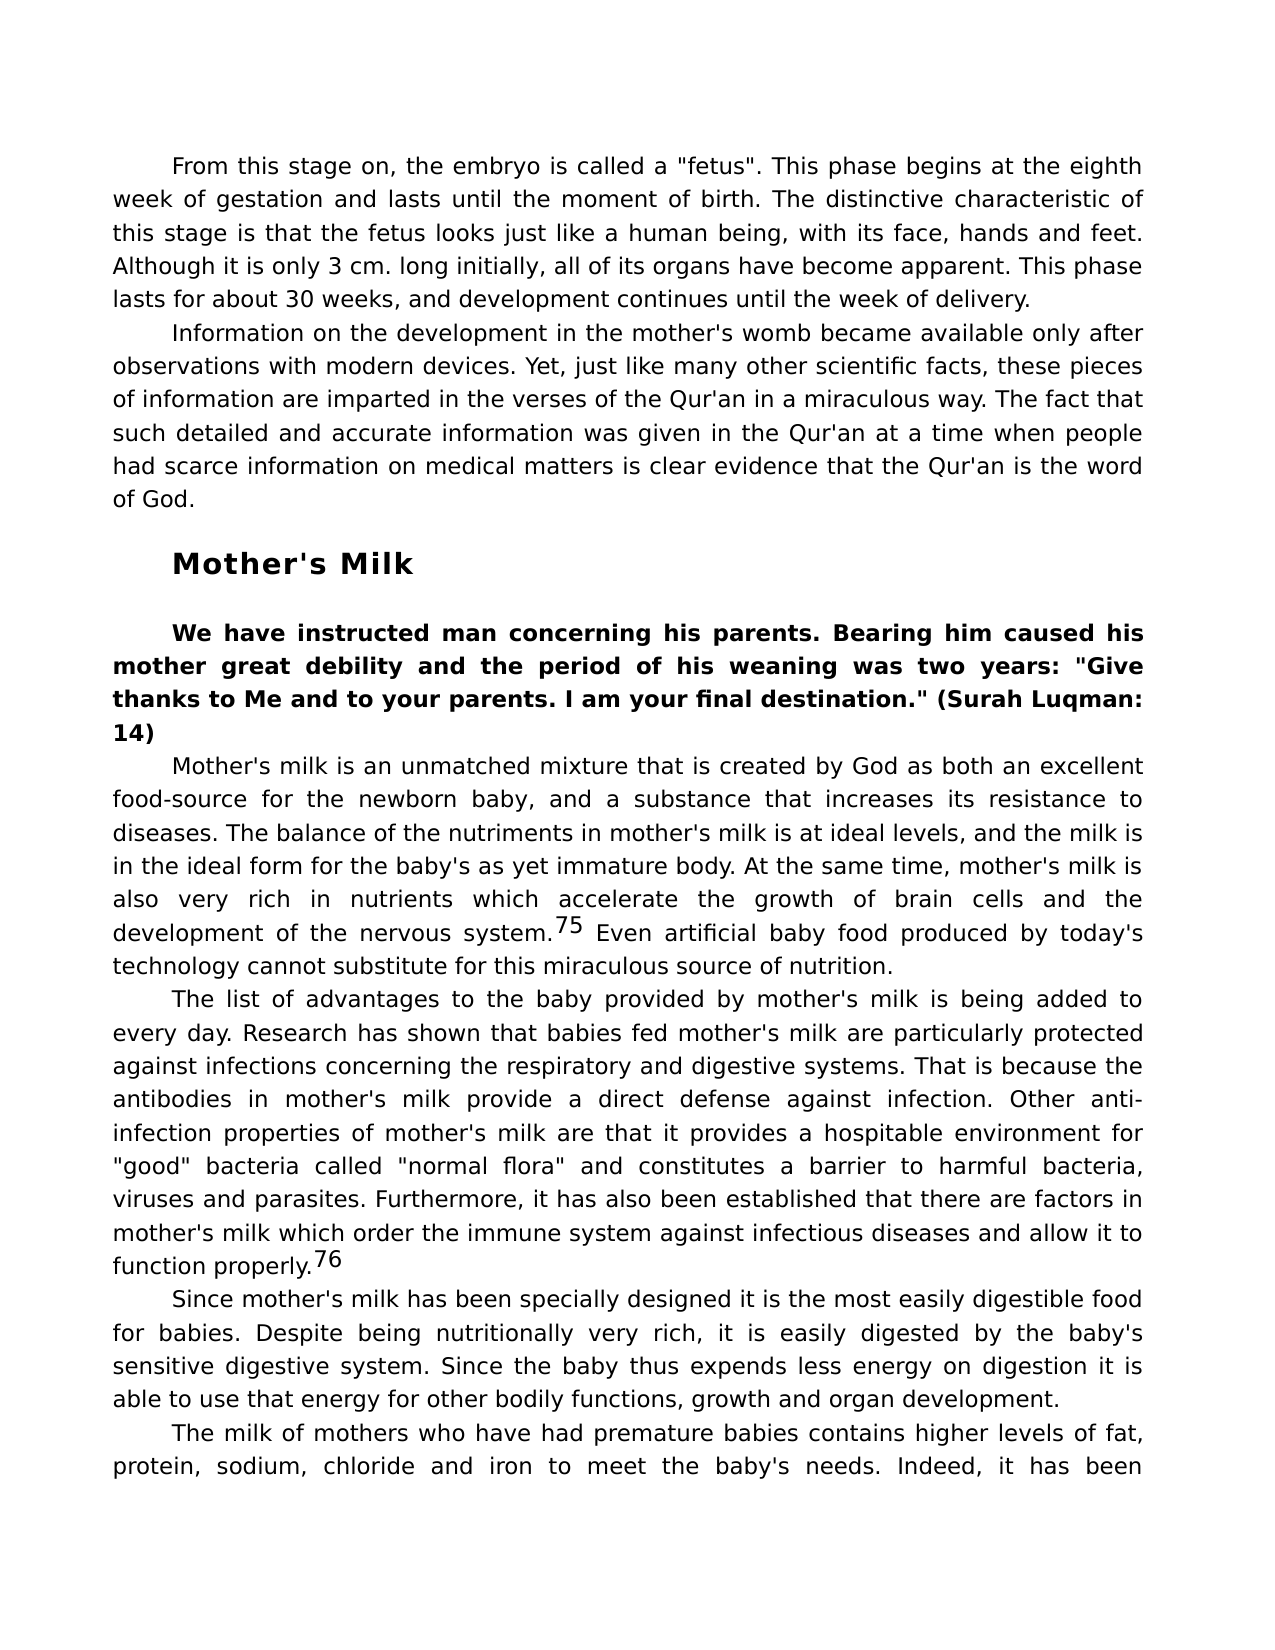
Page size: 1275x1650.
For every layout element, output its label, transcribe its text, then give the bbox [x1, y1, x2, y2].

text Mother's Milk [112, 548, 1145, 581]
text Mother's milk is an unmatched mixture that is created by God as both an excellent food-source for the newborn baby, and a substance that increases its resistance to diseases. The balance of the nutriments in mother's milk is at ideal levels, and the milk is in the ideal form for the baby's as yet immature body. At the same time, mother's milk is also very rich in nutrients which accelerate the growth of brain cells and the development of the nervous system.75 Even artificial baby food produced by today's technology cannot substitute for this miraculous source of nutrition. [112, 748, 1145, 981]
text The list of advantages to the baby provided by mother's milk is being added to every day. Research has shown that babies fed mother's milk are particularly protected against infections concerning the respiratory and digestive systems. That is because the antibodies in mother's milk provide a direct defense against infection. Other anti-infection properties of mother's milk are that it provides a hospitable environment for "good" bacteria called "normal flora" and constitutes a barrier to harmful bacteria, viruses and parasites. Furthermore, it has also been established that there are factors in mother's milk which order the immune system against infectious diseases and allow it to function properly.76 [112, 981, 1145, 1281]
text We have instructed man concerning his parents. Bearing him caused his mother great debility and the period of his weaning was two years: "Give thanks to Me and to your parents. I am your final destination." (Surah Luqman: 14) [112, 614, 1145, 748]
text Information on the development in the mother's womb became available only after observations with modern devices. Yet, just like many other scientific facts, these pieces of information are imparted in the verses of the Qur'an in a miraculous way. The fact that such detailed and accurate information was given in the Qur'an at a time when people had scarce information on medical matters is clear evidence that the Qur'an is the word of God. [112, 314, 1145, 514]
text Since mother's milk has been specially designed it is the most easily digestible food for babies. Despite being nutritionally very rich, it is easily digested by the baby's sensitive digestive system. Since the baby thus expends less energy on digestion it is able to use that energy for other bodily functions, growth and organ development. [112, 1281, 1145, 1414]
text The milk of mothers who have had premature babies contains higher levels of fat, protein, sodium, chloride and iron to meet the baby's needs. Indeed, it has been [112, 1414, 1145, 1481]
text From this stage on, the embryo is called a "fetus". This phase begins at the eighth week of gestation and lasts until the moment of birth. The distinctive characteristic of this stage is that the fetus looks just like a human being, with its face, hands and feet. Although it is only 3 cm. long initially, all of its organs have become apparent. This phase lasts for about 30 weeks, and development continues until the week of delivery. [112, 148, 1145, 314]
